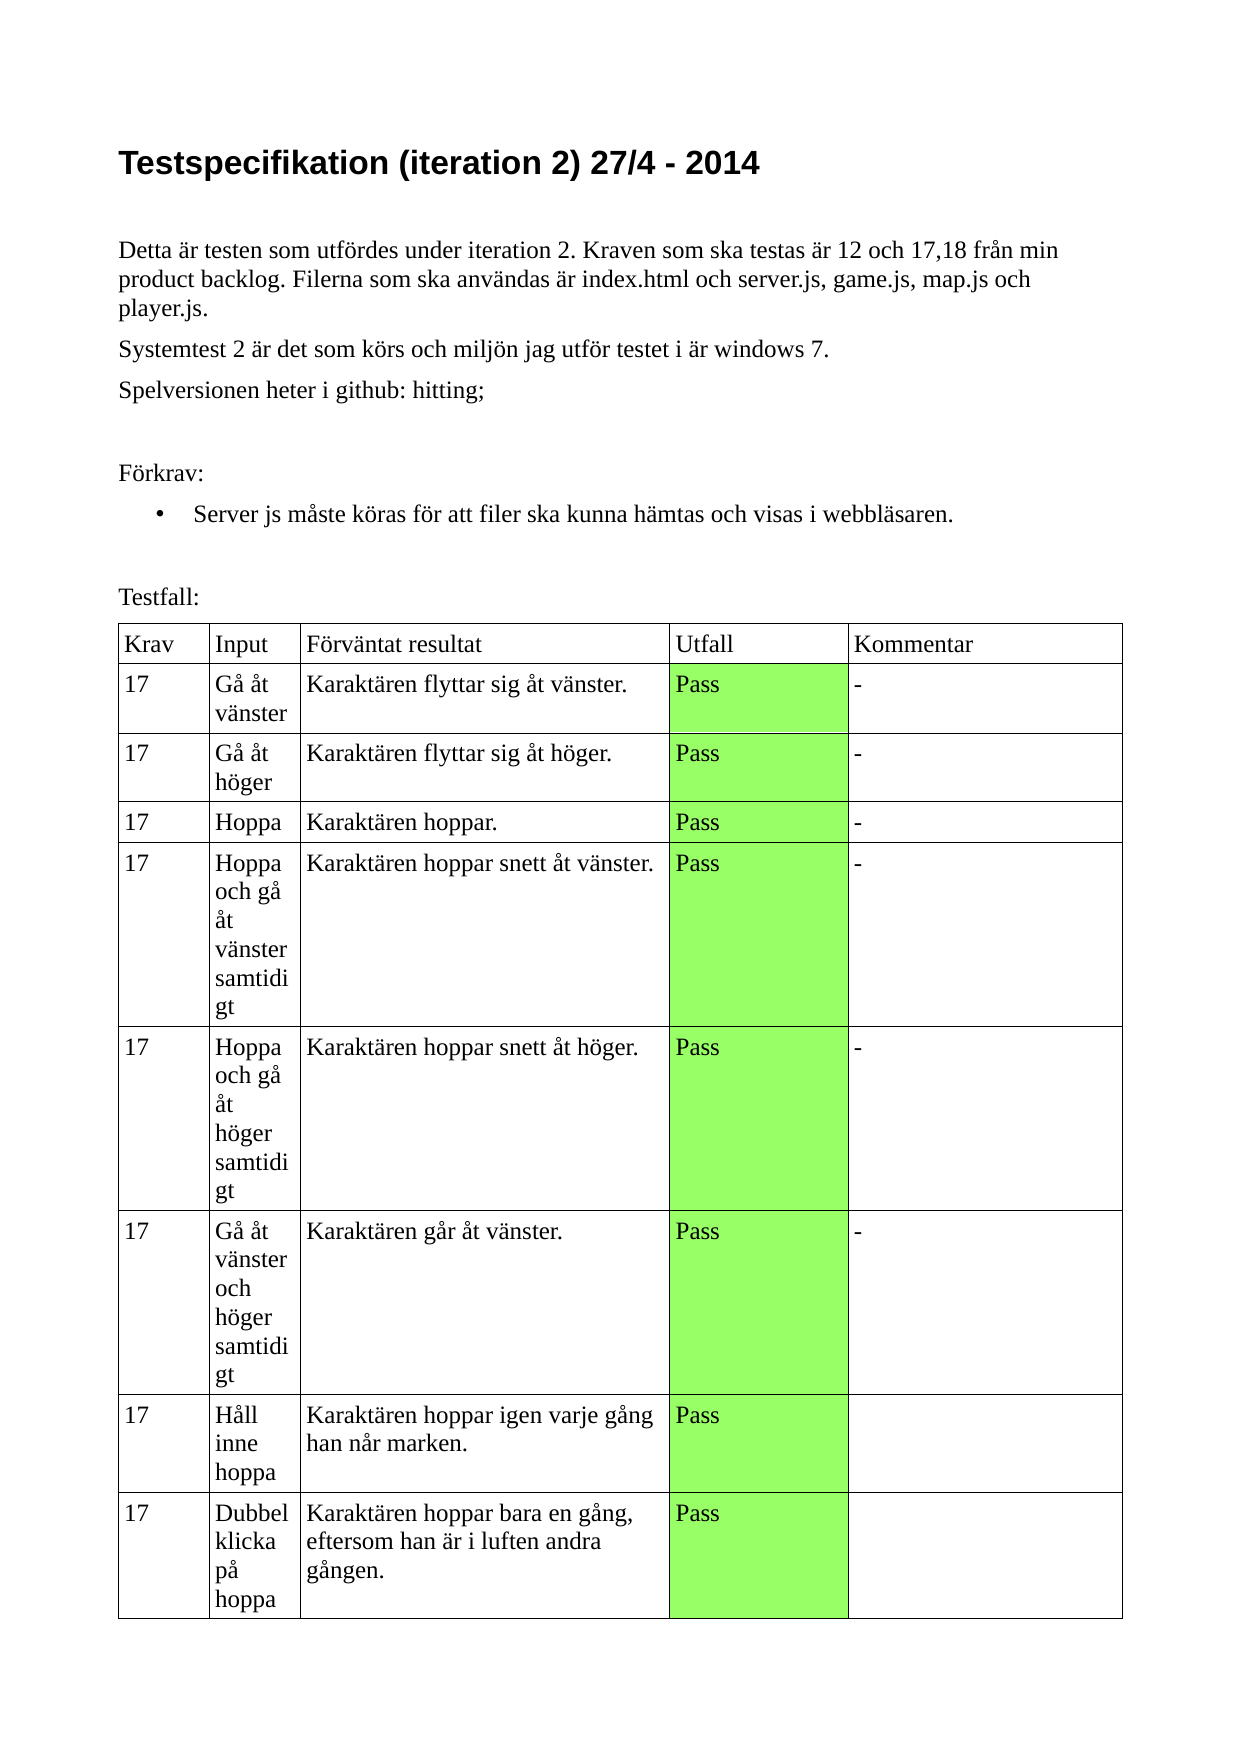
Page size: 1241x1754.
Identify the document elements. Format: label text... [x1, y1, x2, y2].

table_cell Hoppa [210, 802, 300, 842]
table_cell Karaktären hoppar bara en gång, eftersom han är i luften andra gången. [301, 1493, 669, 1618]
table_cell [849, 1493, 1122, 1618]
subtitle Testspecifikation (iteration 2) 27/4 - 2014 [118, 143, 1122, 182]
table_cell 17 [119, 1395, 209, 1492]
table_cell Karaktären hoppar. [301, 802, 669, 842]
table_cell Karaktären går åt vänster. [301, 1211, 669, 1394]
table_cell Håll inne hoppa [210, 1395, 300, 1492]
table_cell Pass [670, 1395, 848, 1492]
table_cell 17 [119, 734, 209, 801]
table_cell - [849, 843, 1122, 1026]
table_cell - [849, 664, 1122, 732]
table_cell Hoppa och gå åt höger samtidigt [210, 1027, 300, 1210]
list Server js måste köras för att filer ska kunna hämtas och visas i webbläsaren. [156, 499, 1122, 528]
table_cell 17 [119, 1027, 209, 1210]
table_cell Pass [670, 1493, 848, 1618]
table_cell Pass [670, 734, 848, 801]
text Testfall: [118, 582, 1122, 611]
table_cell Gå åt vänster [210, 664, 300, 732]
table_cell - [849, 1211, 1122, 1394]
table_header Förväntat resultat [301, 624, 669, 663]
table_cell Dubbelklicka på hoppa [210, 1493, 300, 1618]
table_cell - [849, 1027, 1122, 1210]
table_cell - [849, 734, 1122, 801]
table_cell Pass [670, 843, 848, 1026]
table_cell - [849, 802, 1122, 842]
table_cell Pass [670, 802, 848, 842]
table_header Input [210, 624, 300, 663]
table_cell Pass [670, 1027, 848, 1210]
table_cell 17 [119, 664, 209, 732]
table_cell Karaktären hoppar snett åt vänster. [301, 843, 669, 1026]
text Spelversionen heter i github: hitting; [118, 376, 1122, 404]
table_cell 17 [119, 843, 209, 1026]
table_cell Karaktären flyttar sig åt vänster. [301, 664, 669, 732]
table_cell Gå åt vänster och höger samtidigt [210, 1211, 300, 1394]
text Förkrav: [118, 458, 1122, 487]
text Systemtest 2 är det som körs och miljön jag utför testet i är windows 7. [118, 334, 1122, 363]
table_cell 17 [119, 1493, 209, 1618]
table_cell Karaktären hoppar igen varje gång han når marken. [301, 1395, 669, 1492]
table_cell Pass [670, 1211, 848, 1394]
table_cell Hoppa och gå åt vänster samtidigt [210, 843, 300, 1026]
table_cell Karaktären hoppar snett åt höger. [301, 1027, 669, 1210]
table_header Kommentar [849, 624, 1122, 663]
table_cell 17 [119, 802, 209, 842]
table_cell Gå åt höger [210, 734, 300, 801]
table_cell Karaktären flyttar sig åt höger. [301, 734, 669, 801]
table_cell 17 [119, 1211, 209, 1394]
table_cell [849, 1395, 1122, 1492]
text Detta är testen som utfördes under iteration 2. Kraven som ska testas är 12 och 17,18 från min product backlog. Filerna som ska användas är index.html och server.js, game.js, map.js och player.js. [118, 236, 1122, 322]
table_header Krav [119, 624, 209, 663]
table_cell Pass [670, 664, 848, 732]
table_header Utfall [670, 624, 848, 663]
